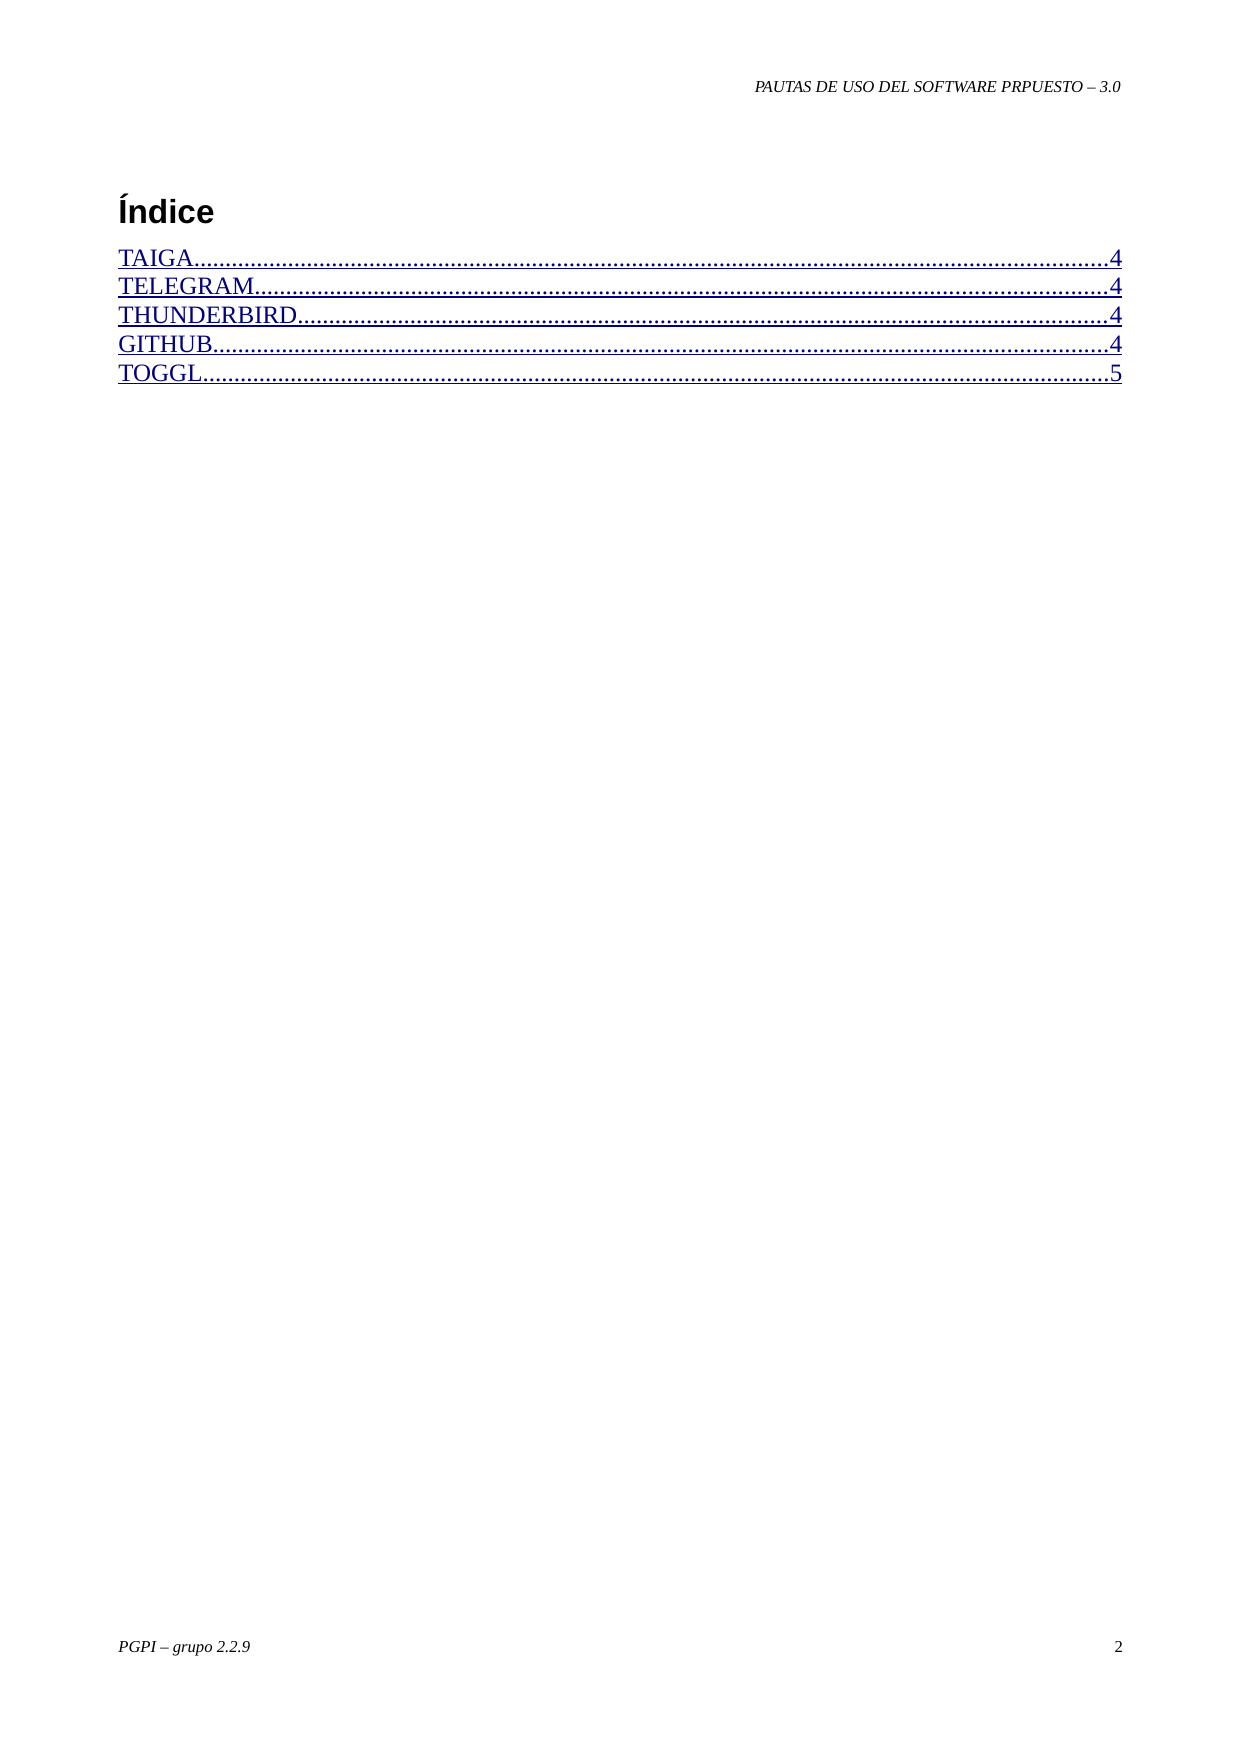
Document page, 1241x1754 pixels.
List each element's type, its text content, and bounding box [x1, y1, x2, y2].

text TELEGRAM 4 [118, 271, 1122, 296]
text TOGGL 5 [118, 358, 1122, 383]
text TAIGA 4 [118, 243, 1122, 268]
text THUNDERBIRD 4 [118, 300, 1122, 325]
text GITHUB 4 [118, 329, 1122, 354]
subtitle Índice [118, 192, 1122, 230]
